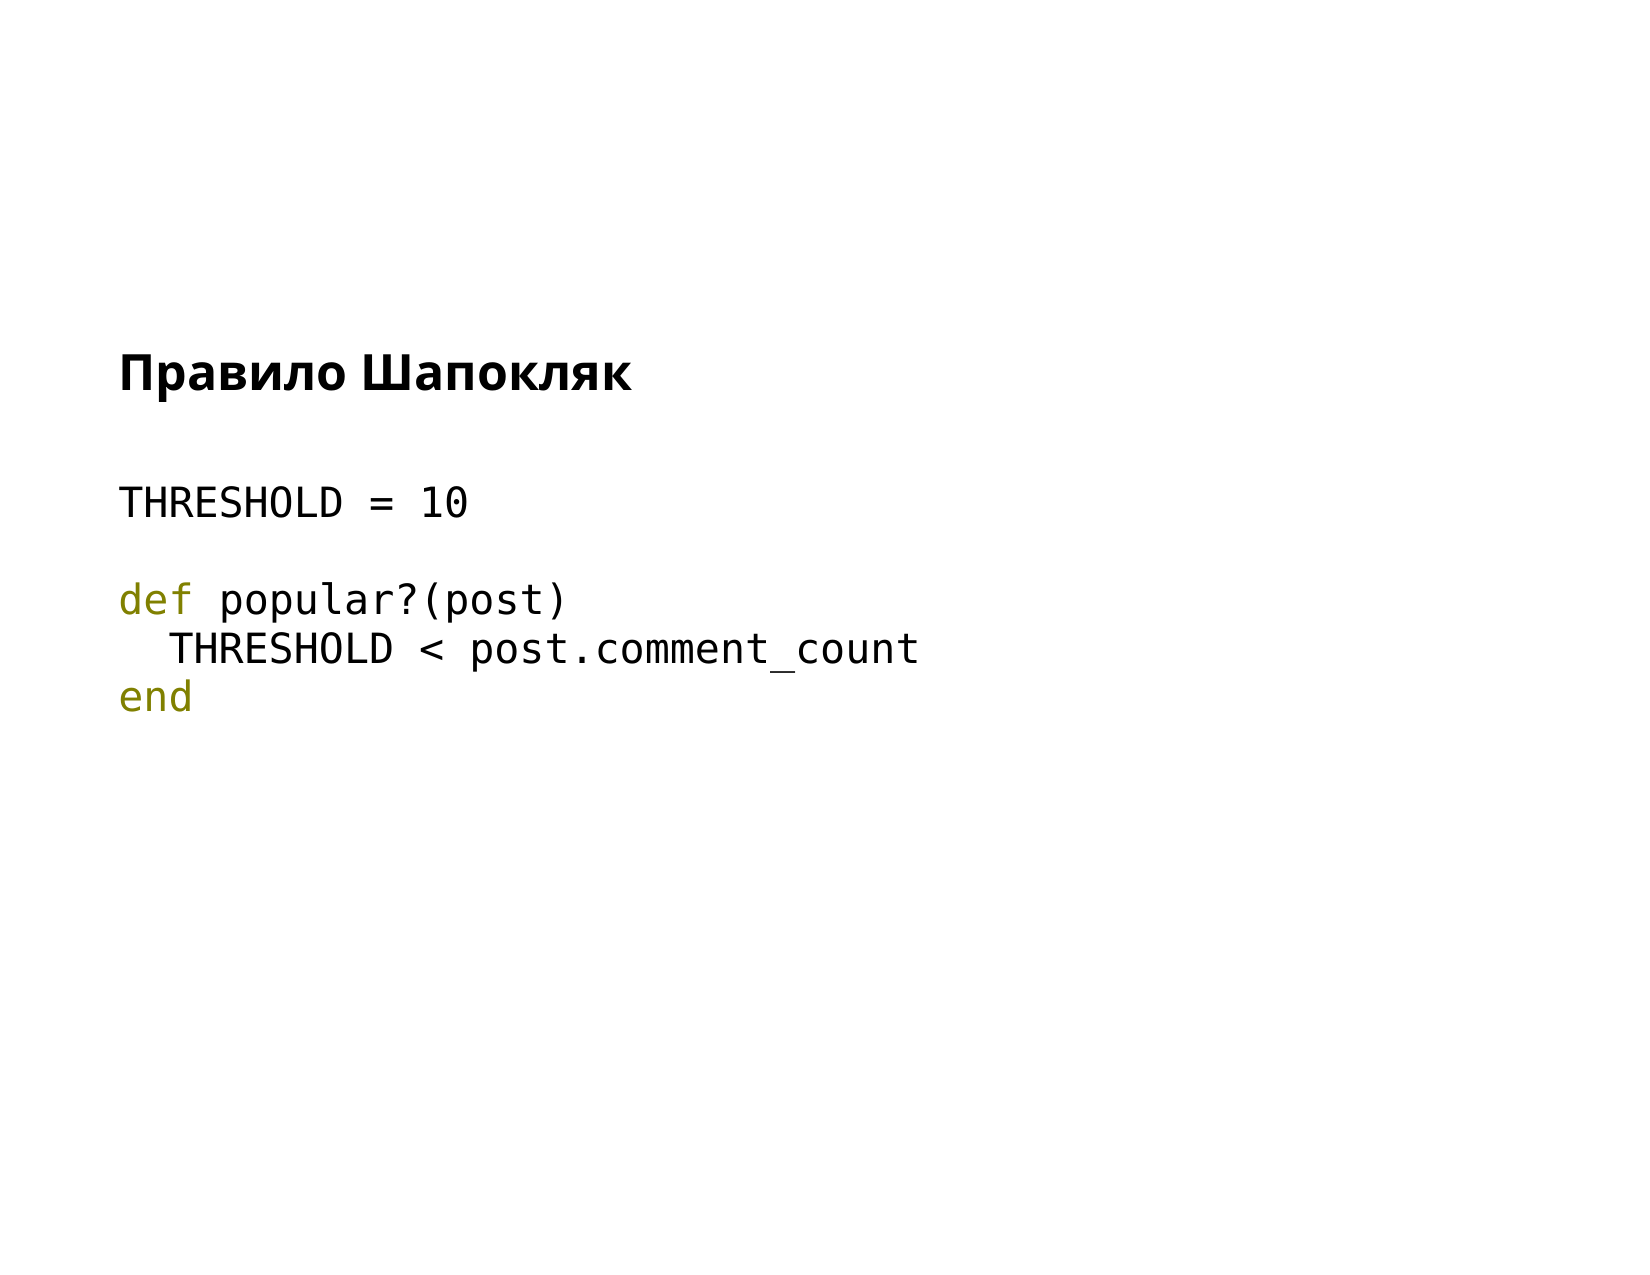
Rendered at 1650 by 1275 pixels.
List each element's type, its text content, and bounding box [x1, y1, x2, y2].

text def popular?(post) [118, 576, 1532, 624]
text THRESHOLD < post.comment_count [118, 624, 1532, 673]
subtitle Правило Шапокляк [118, 337, 1532, 405]
text THRESHOLD = 10 [118, 479, 1532, 527]
text end [118, 673, 1532, 722]
